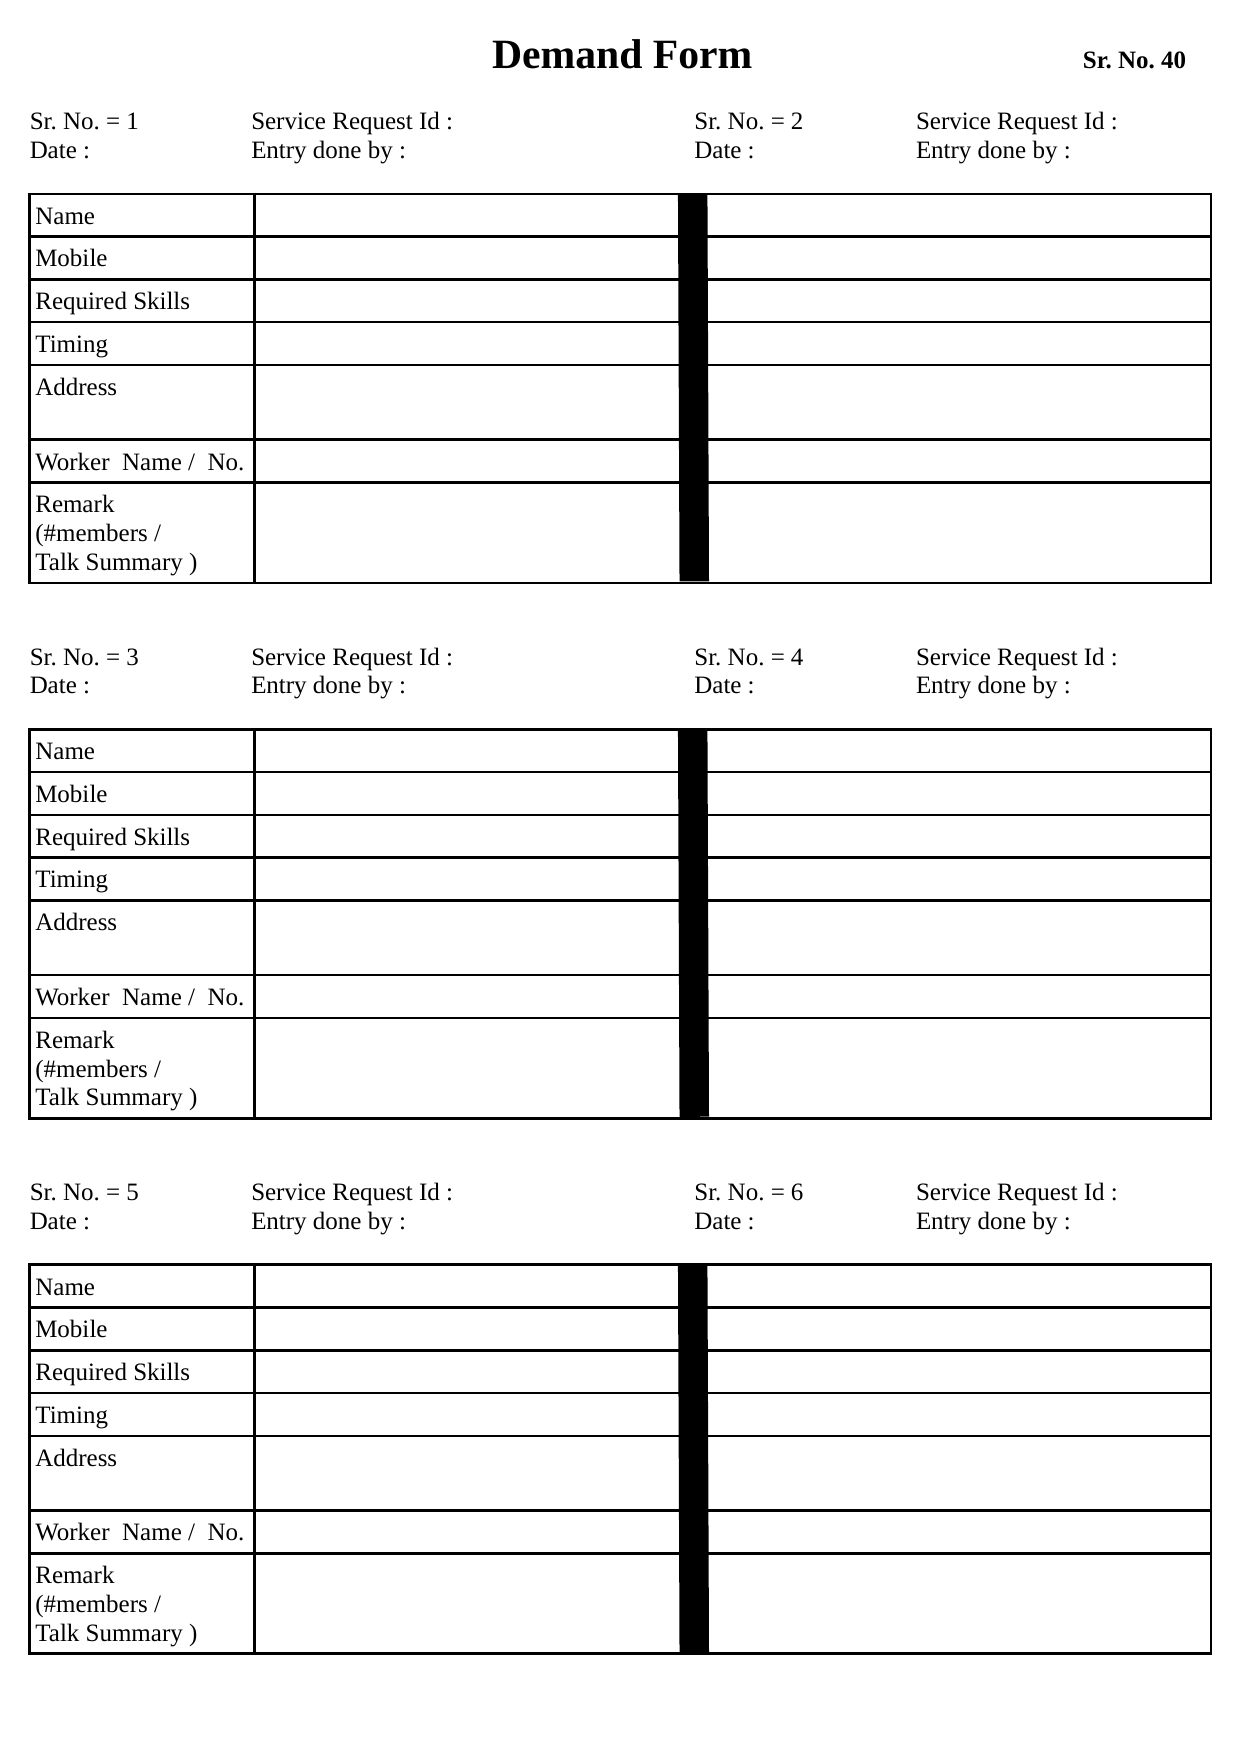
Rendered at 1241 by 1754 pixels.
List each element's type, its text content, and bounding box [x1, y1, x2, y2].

table_cell [256, 238, 678, 278]
table_cell [256, 1309, 678, 1349]
table_cell [709, 976, 1210, 1017]
table_cell Worker Name / No. [31, 1512, 253, 1552]
table_cell [256, 1019, 679, 1117]
table_cell Required Skills [31, 281, 253, 321]
table_header [256, 1266, 678, 1306]
table_cell [256, 1437, 678, 1509]
table_cell [256, 773, 678, 813]
table_cell [256, 1555, 679, 1652]
table_header [256, 195, 678, 235]
text Sr. No. = 5 Service Request Id : Sr. No. = 6 Service Request Id : [29, 1177, 1211, 1206]
table_cell [256, 1394, 678, 1434]
table_cell [708, 1394, 1210, 1434]
table_cell [709, 1555, 1210, 1652]
text Demand Form Sr. No. 40 [29, 29, 1211, 77]
table_cell Mobile [31, 1309, 253, 1349]
table_cell Address [31, 902, 253, 974]
table_cell [256, 281, 678, 321]
text Sr. No. = 3 Service Request Id : Sr. No. = 4 Service Request Id : [29, 642, 1211, 670]
table_cell [256, 323, 678, 364]
table_cell [709, 1512, 1210, 1552]
table_cell [709, 1437, 1210, 1509]
table_cell [256, 366, 678, 438]
table_cell [709, 902, 1210, 974]
table_cell [256, 441, 679, 481]
table_cell [256, 902, 678, 974]
text Sr. No. = 1 Service Request Id : Sr. No. = 2 Service Request Id : [29, 106, 1211, 135]
table_cell [256, 816, 678, 856]
table_cell Remark (#members / Talk Summary ) [31, 484, 253, 581]
table_cell [708, 1309, 1210, 1349]
table_cell [708, 1352, 1210, 1392]
table_cell Timing [31, 1394, 253, 1434]
table_header Name [31, 731, 253, 771]
table_cell [256, 859, 678, 899]
table_header Name [31, 1266, 253, 1306]
table_cell [708, 773, 1210, 813]
table_cell Worker Name / No. [31, 976, 253, 1017]
table_cell [708, 859, 1210, 899]
table_cell [708, 816, 1210, 856]
table_header Name [31, 195, 253, 235]
text Date : Entry done by : Date : Entry done by : [29, 670, 1211, 699]
table_cell [708, 238, 1210, 278]
table_cell Address [31, 1437, 253, 1509]
table_cell Mobile [31, 773, 253, 813]
table_cell Address [31, 366, 253, 438]
table_cell [256, 1352, 678, 1392]
table_cell Remark (#members / Talk Summary ) [31, 1555, 253, 1652]
table_header [708, 195, 1210, 235]
text Date : Entry done by : Date : Entry done by : [29, 1206, 1211, 1234]
table_cell Mobile [31, 238, 253, 278]
table_cell [708, 281, 1210, 321]
table_cell Timing [31, 859, 253, 899]
table_cell Required Skills [31, 1352, 253, 1392]
table_header [708, 1266, 1210, 1306]
table_header [256, 731, 678, 771]
table_cell [709, 441, 1210, 481]
table_cell [256, 484, 679, 581]
table_cell [708, 323, 1210, 364]
table_cell Remark (#members / Talk Summary ) [31, 1019, 253, 1117]
table_header [708, 731, 1210, 771]
table_cell Worker Name / No. [31, 441, 253, 481]
text Date : Entry done by : Date : Entry done by : [29, 135, 1211, 164]
table_cell Timing [31, 323, 253, 364]
table_cell Required Skills [31, 816, 253, 856]
table_cell [709, 1019, 1210, 1117]
table_cell [256, 976, 679, 1017]
table_cell [709, 366, 1210, 438]
table_cell [256, 1512, 679, 1552]
table_cell [709, 484, 1210, 581]
